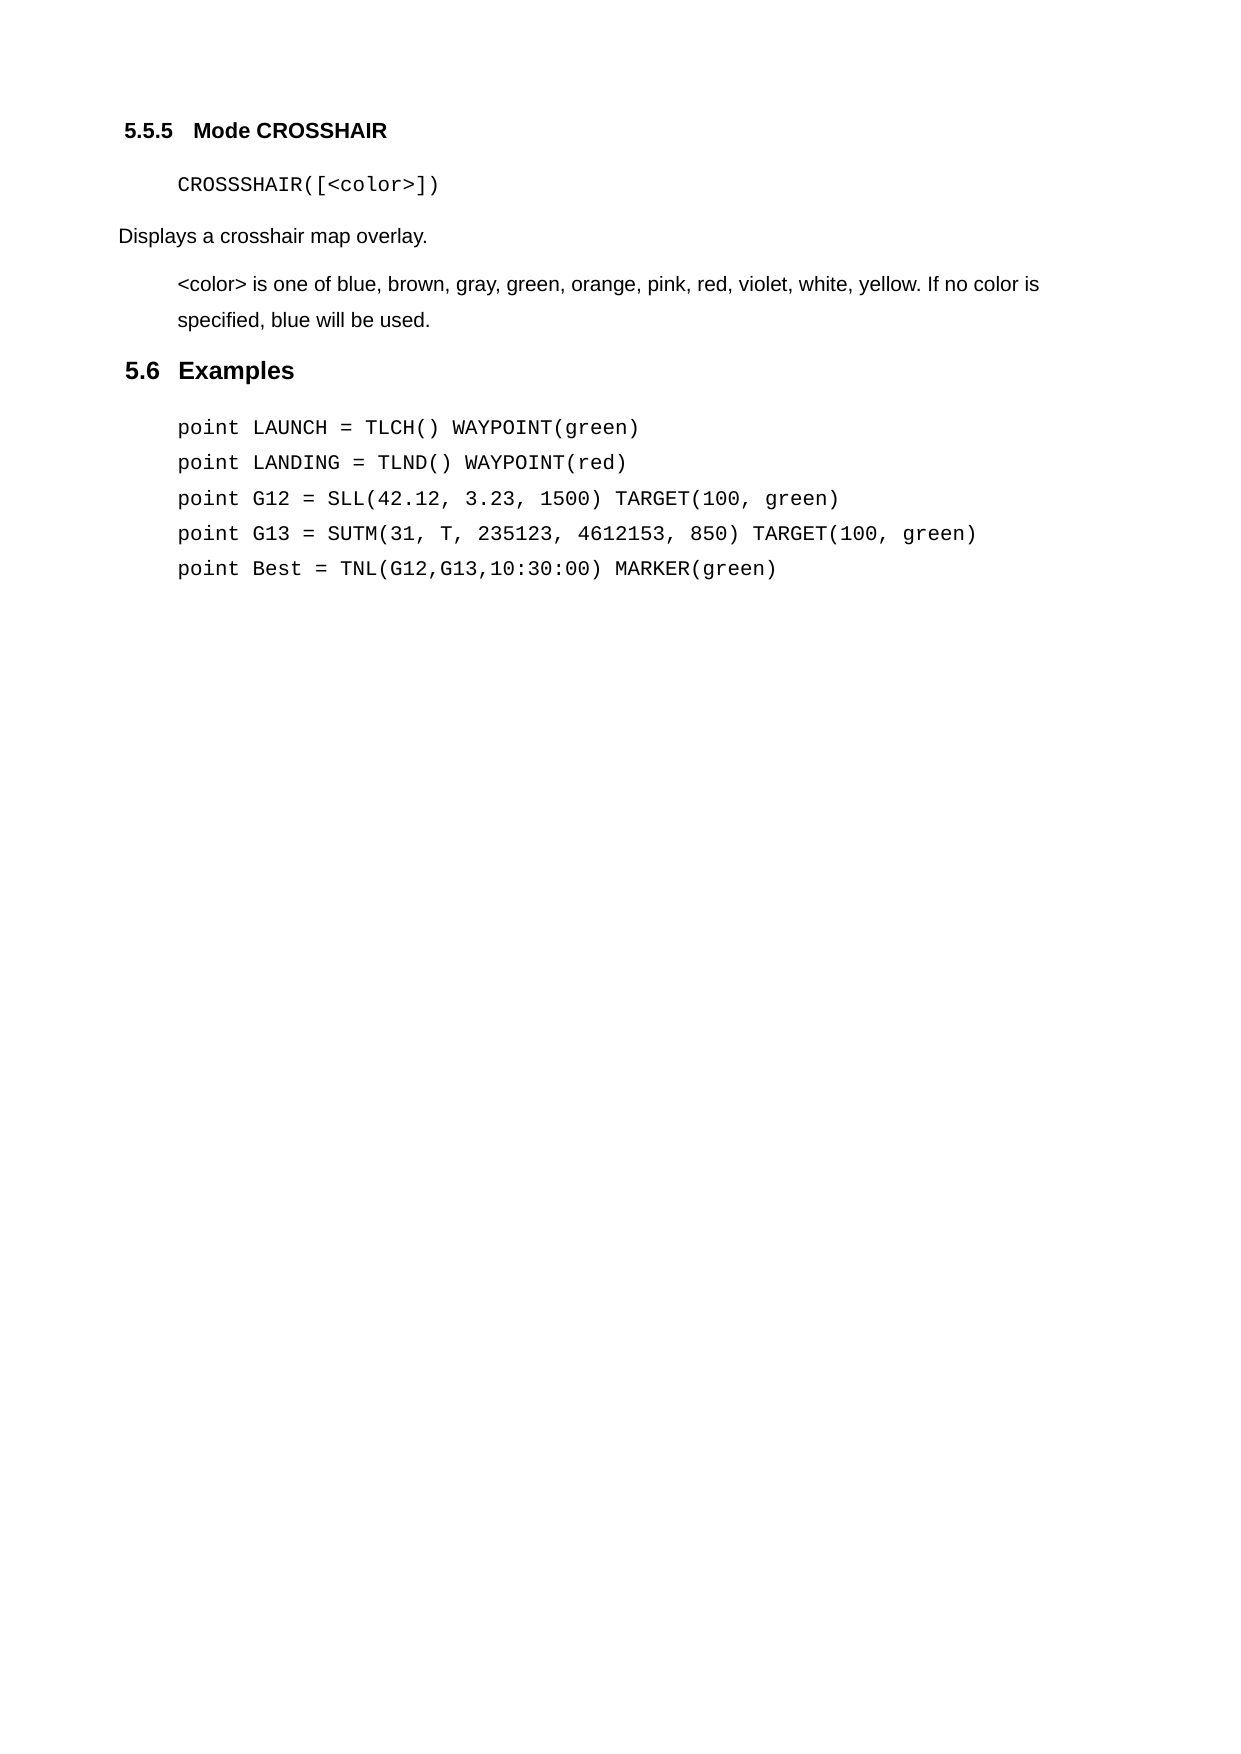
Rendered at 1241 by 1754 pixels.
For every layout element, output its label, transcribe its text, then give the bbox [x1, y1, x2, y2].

text Displays a crosshair map overlay. [118, 224, 1122, 248]
text point LAUNCH = TLCH() WAYPOINT(green) point LANDING = TLND() WAYPOINT(red) point G12 = SLL(42.12, 3.23, 1500) TARGET(100, green) point G13 = SUTM(31, T, 235123, 4612153, 850) TARGET(100, green) point Best = TNL(G12,G13,10:30:00) MARKER(green) [177, 417, 1063, 582]
subtitle Examples [118, 356, 1122, 385]
list <color> is one of blue, brown, gray, green, orange, pink, red, violet, white, yellow. If no color is specified, blue will be used. [177, 272, 1122, 332]
text CROSSSHAIR([<color>]) [177, 174, 1063, 197]
subtitle Mode CROSSHAIR [118, 118, 1122, 143]
